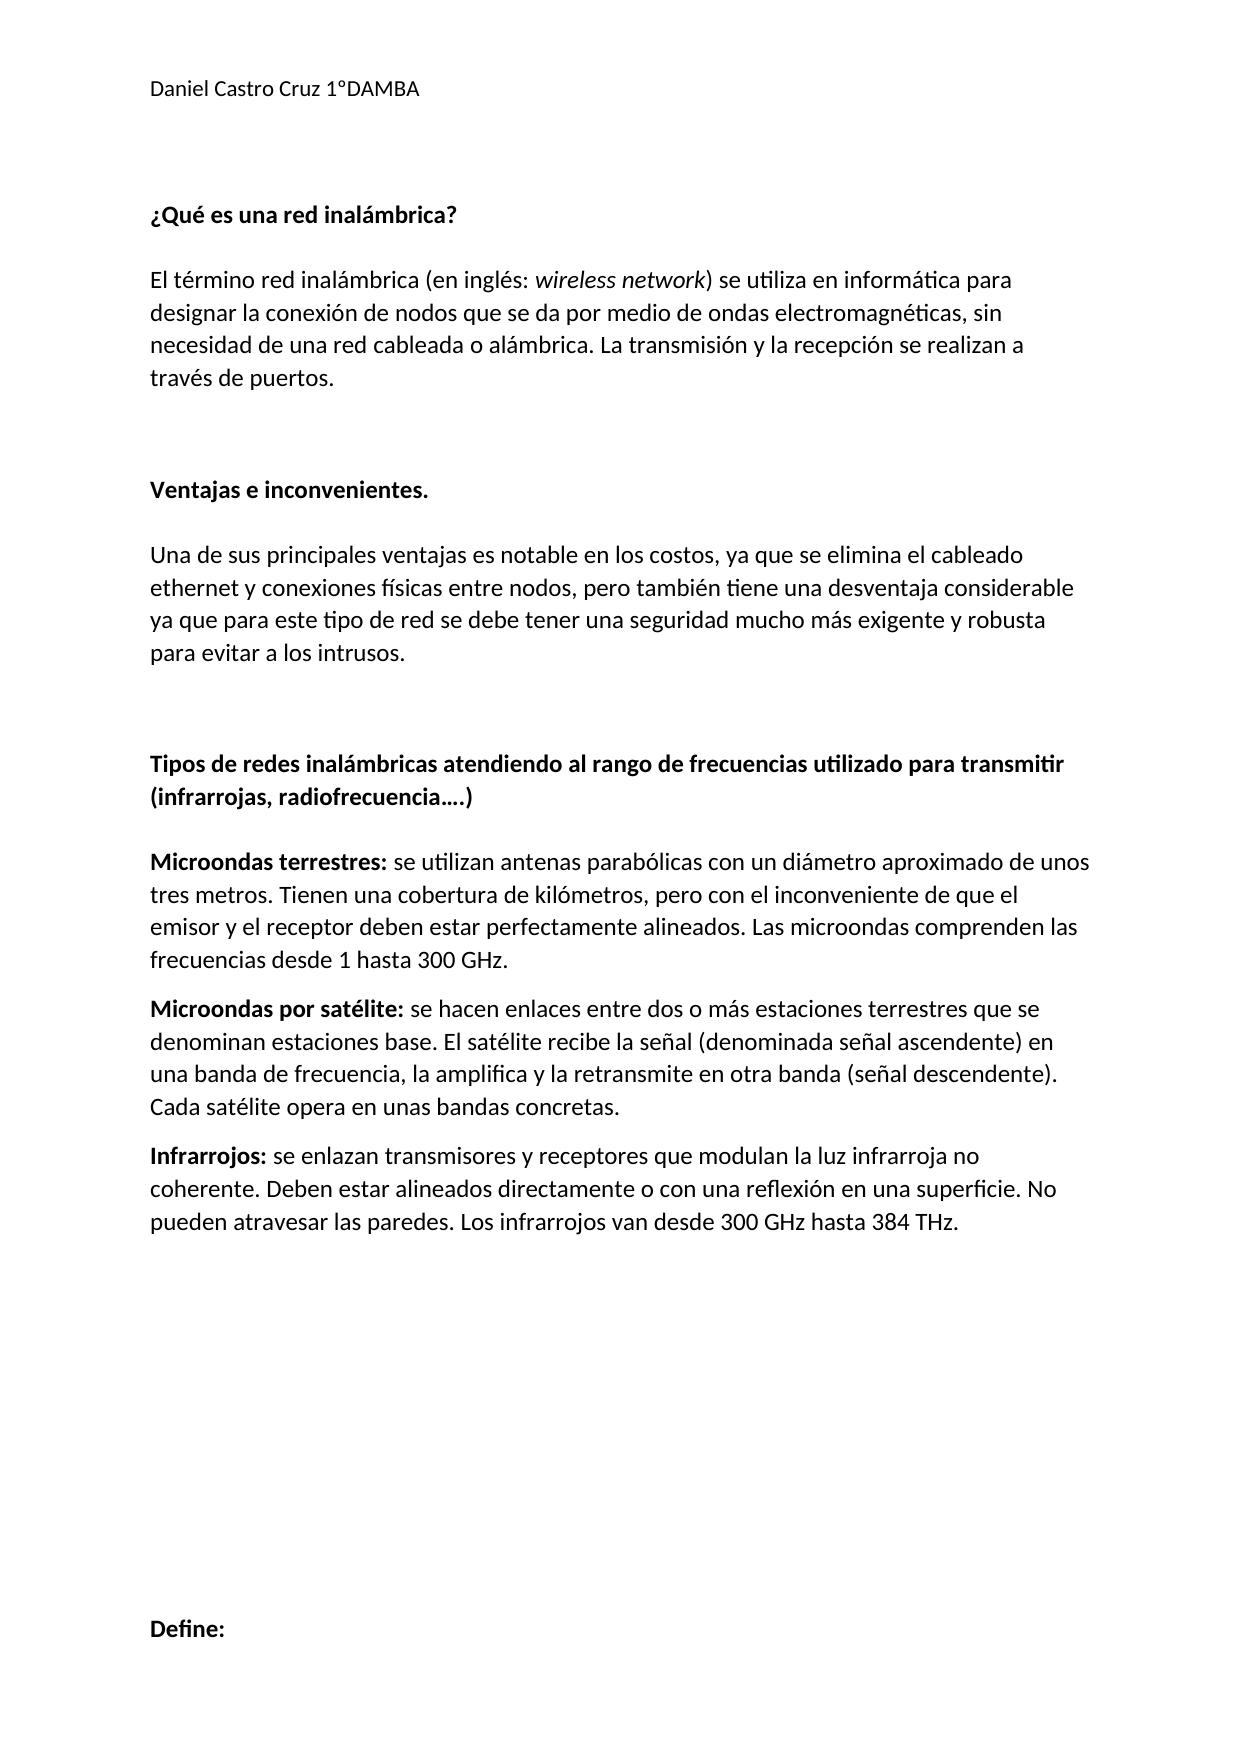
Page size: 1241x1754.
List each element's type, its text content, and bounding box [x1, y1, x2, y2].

text ¿Qué es una red inalámbrica? El término red inalámbrica (en inglés: wireless network) se utiliza en informática para designar la conexión de nodos que se da por medio de ondas electromagnéticas, sin necesidad de una red cableada o alámbrica. La transmisión y la recepción se realizan a través de puertos. [150, 199, 1090, 455]
text Define: [150, 1613, 1090, 1643]
text Tipos de redes inalámbricas atendiendo al rango de frecuencias utilizado para transmitir (infrarrojas, radiofrecuencia….) Microondas terrestres: se utilizan antenas parabólicas con un diámetro aproximado de unos tres metros. Tienen una cobertura de kilómetros, pero con el inconveniente de que el emisor y el receptor deben estar perfectamente alineados. Las microondas comprenden las frecuencias desde 1 hasta 300 GHz. [150, 748, 1090, 974]
text Microondas por satélite: se hacen enlaces entre dos o más estaciones terrestres que se denominan estaciones base. El satélite recibe la señal (denominada señal ascendente) en una banda de frecuencia, la amplifica y la retransmite en otra banda (señal descendente). Cada satélite opera en unas bandas concretas. [150, 993, 1090, 1122]
text Infrarrojos: se enlazan transmisores y receptores que modulan la luz infrarroja no coherente. Deben estar alineados directamente o con una reflexión en una superficie. No pueden atravesar las paredes. Los infrarrojos van desde 300 GHz hasta 384 THz. [150, 1140, 1090, 1299]
text Ventajas e inconvenientes. Una de sus principales ventajas es notable en los costos, ya que se elimina el cableado ethernet y conexiones físicas entre nodos, pero también tiene una desventaja considerable ya que para este tipo de red se debe tener una seguridad mucho más exigente y robusta para evitar a los intrusos. [150, 474, 1090, 730]
